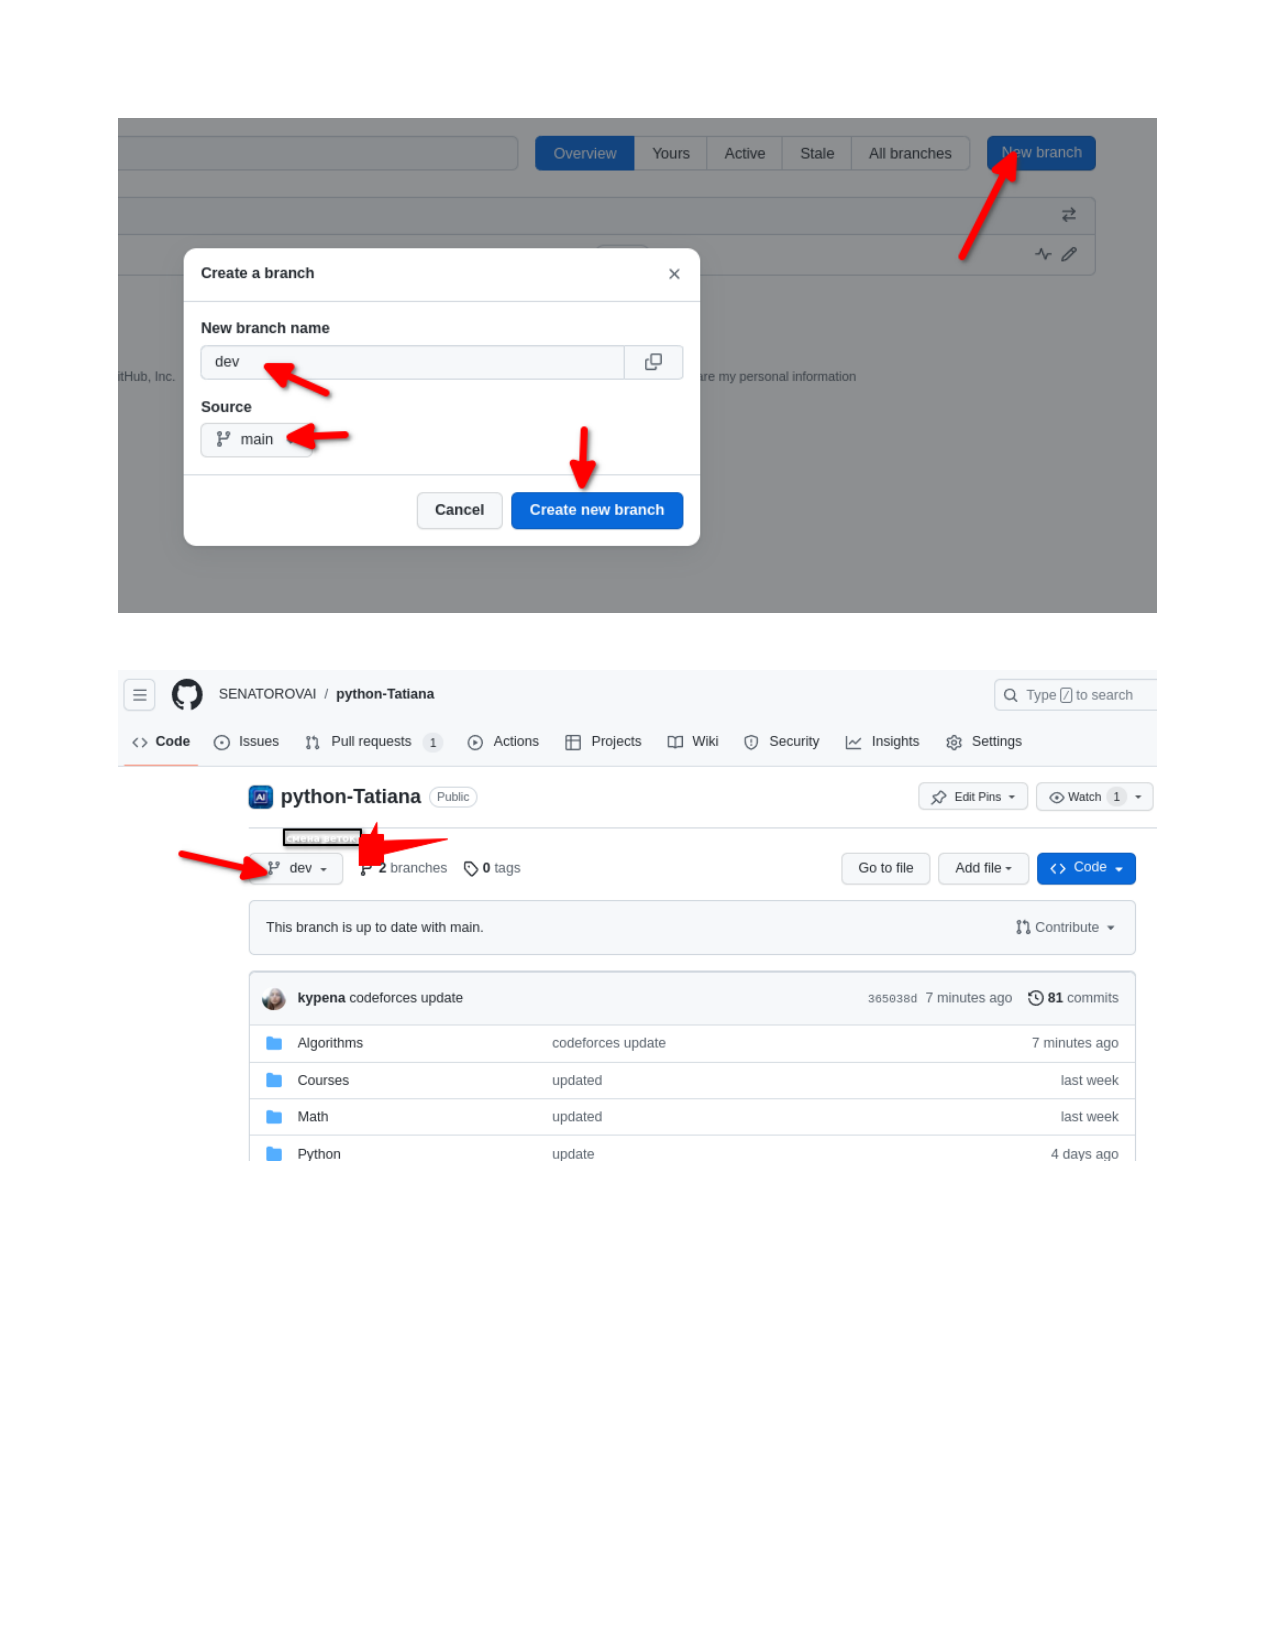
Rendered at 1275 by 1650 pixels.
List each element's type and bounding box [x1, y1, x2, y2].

picture [118, 118, 1157, 613]
picture [118, 670, 1157, 1161]
